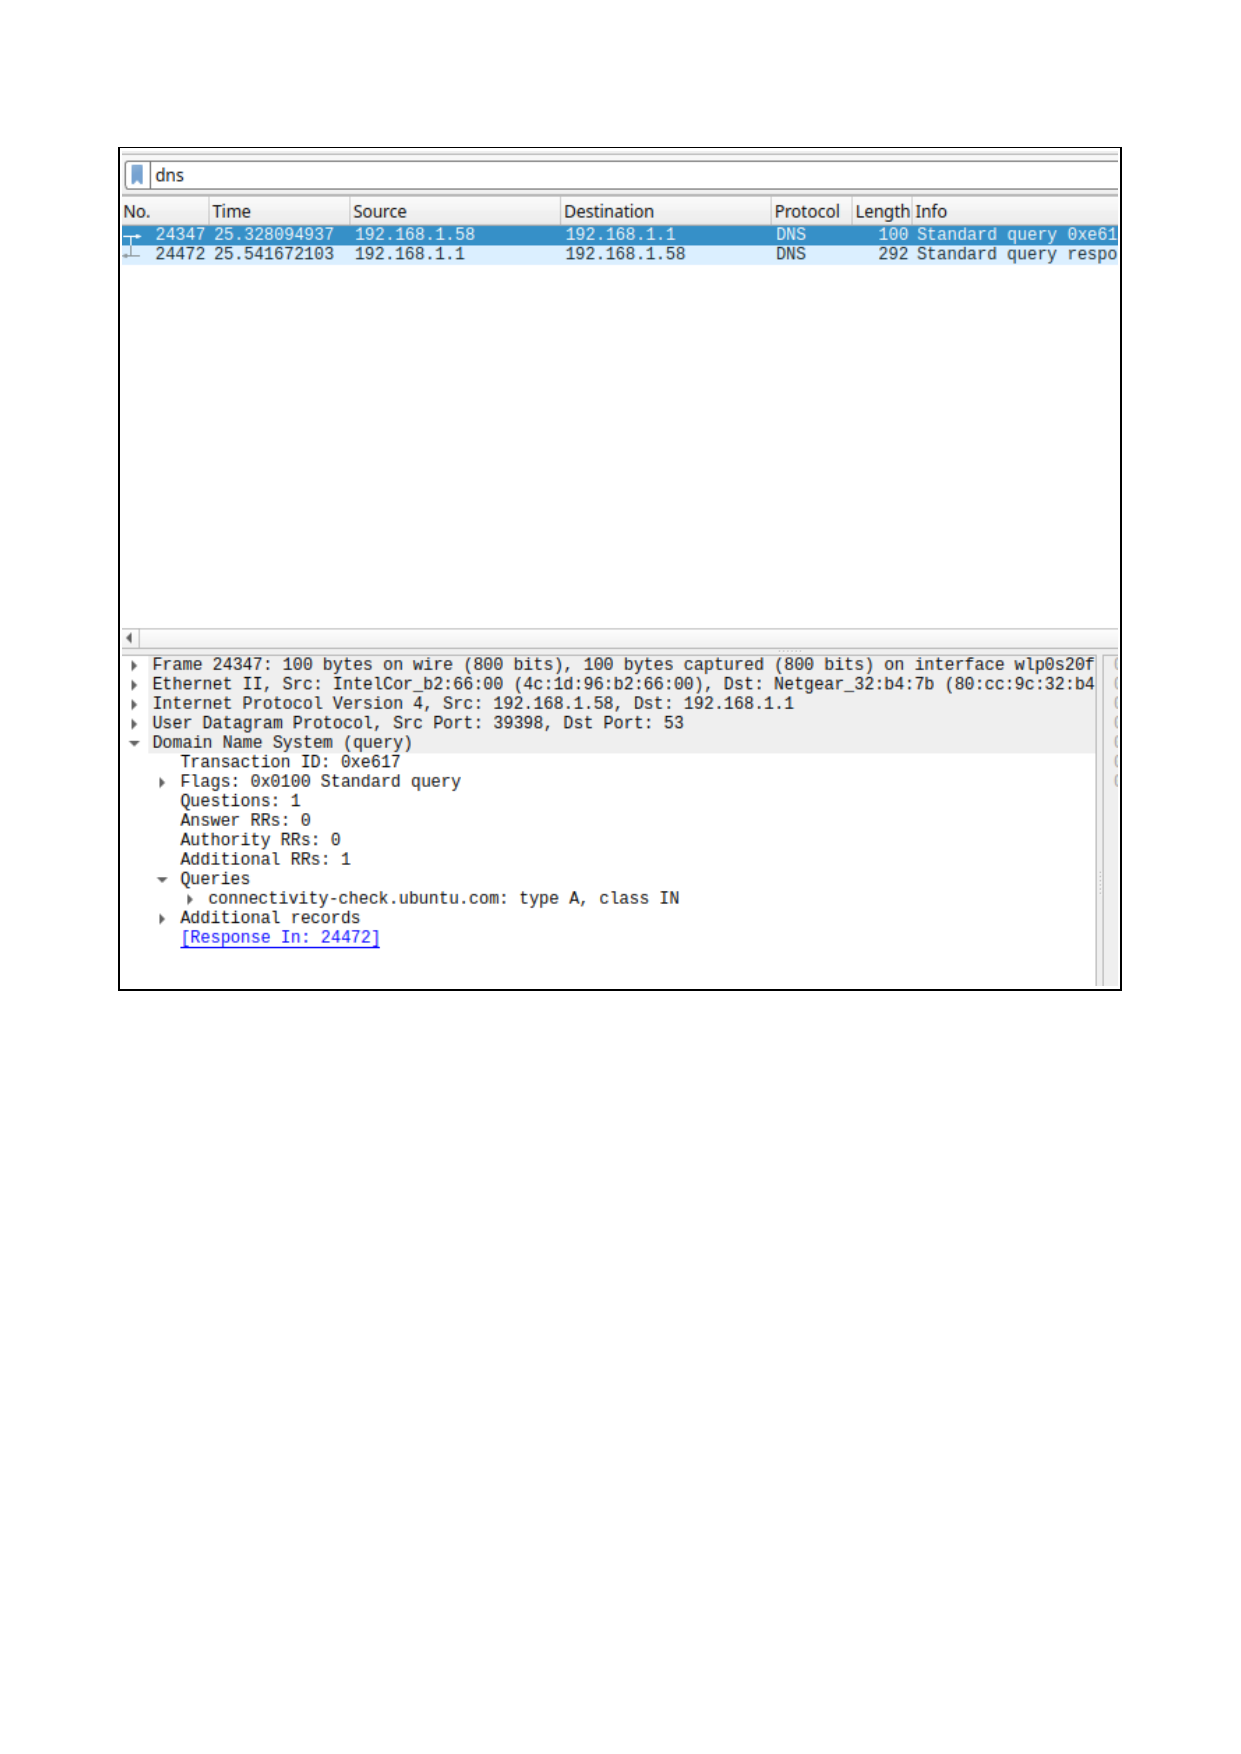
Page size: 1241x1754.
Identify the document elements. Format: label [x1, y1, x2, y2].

picture [122, 151, 1118, 986]
